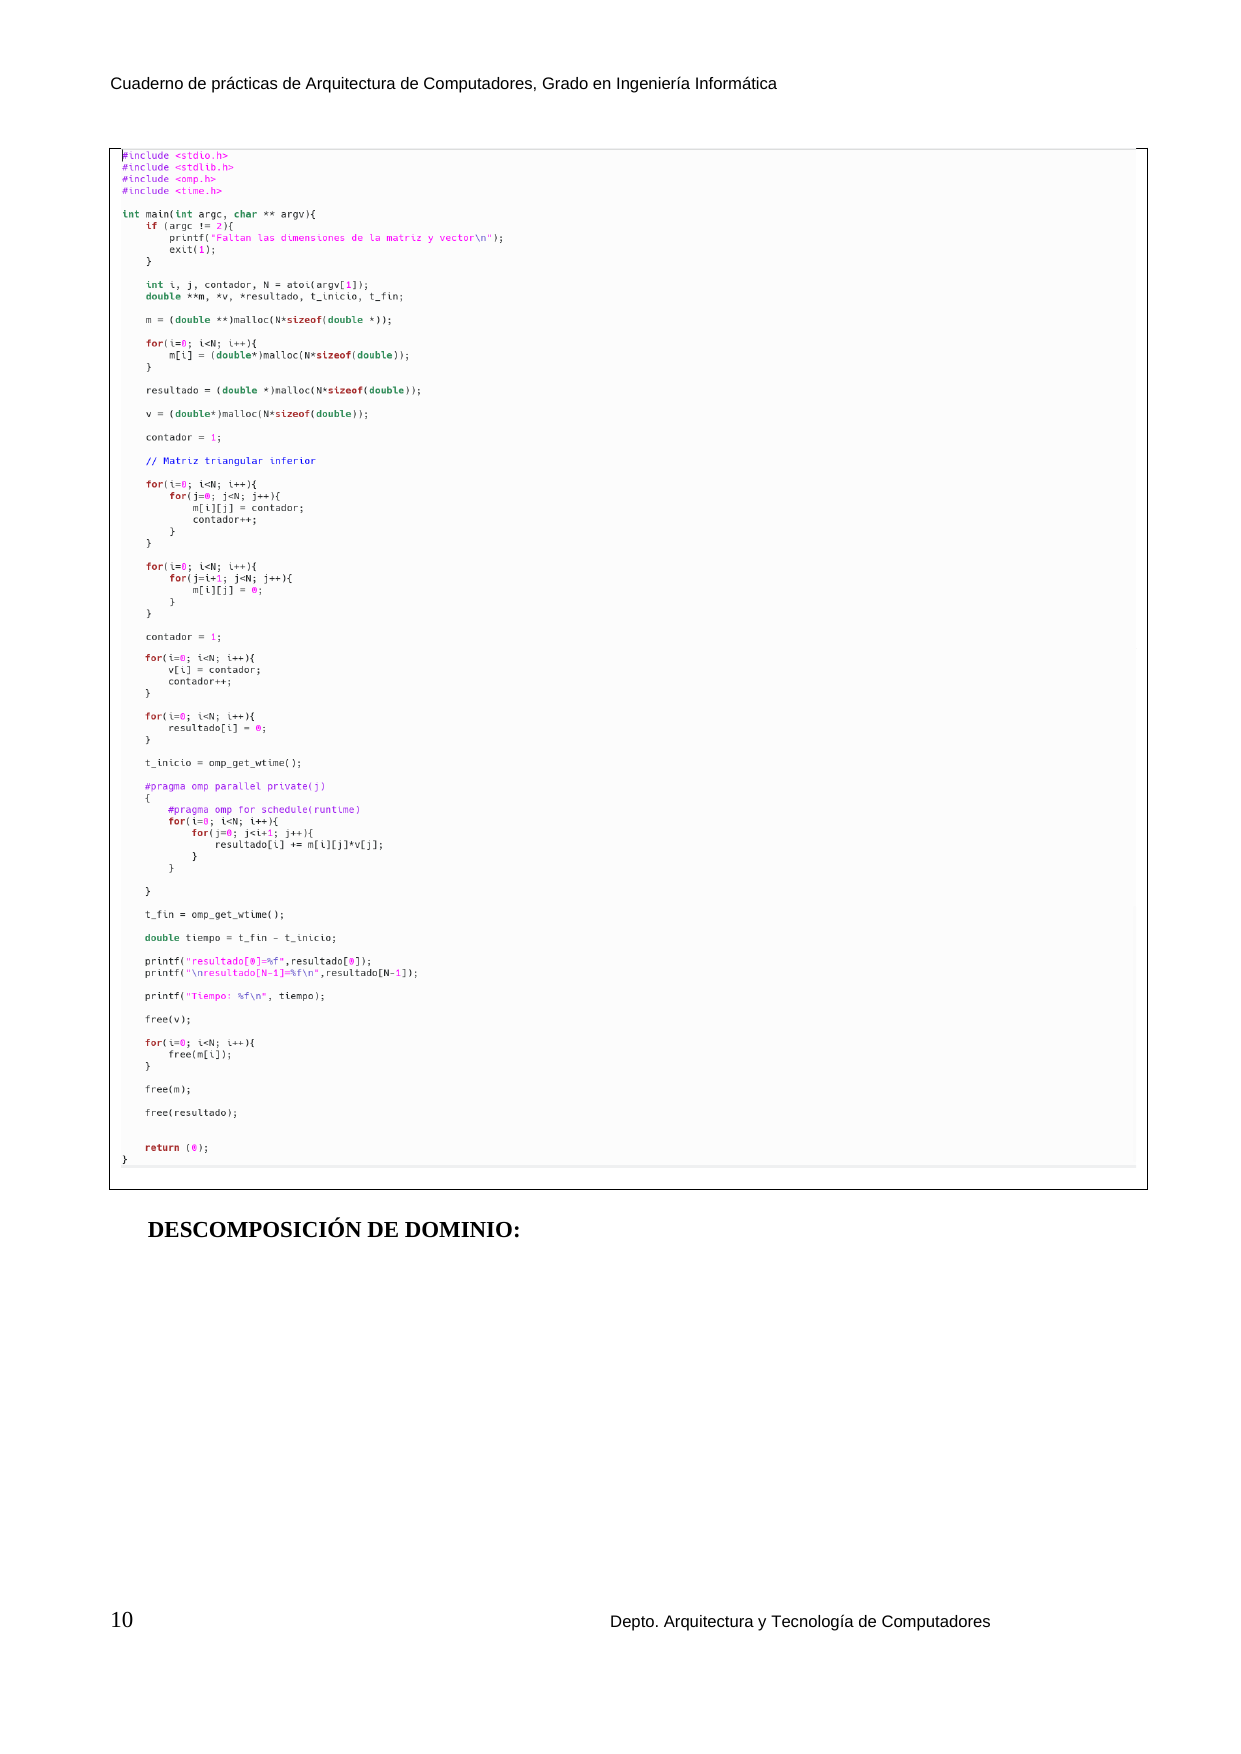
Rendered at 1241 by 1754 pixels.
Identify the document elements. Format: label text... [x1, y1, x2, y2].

text DESCOMPOSICIÓN DE DOMINIO: [148, 1216, 1150, 1242]
table_header [1137, 149, 1147, 1167]
table_header [110, 149, 121, 1167]
table_header [110, 1168, 1147, 1189]
picture [121, 148, 1137, 1168]
